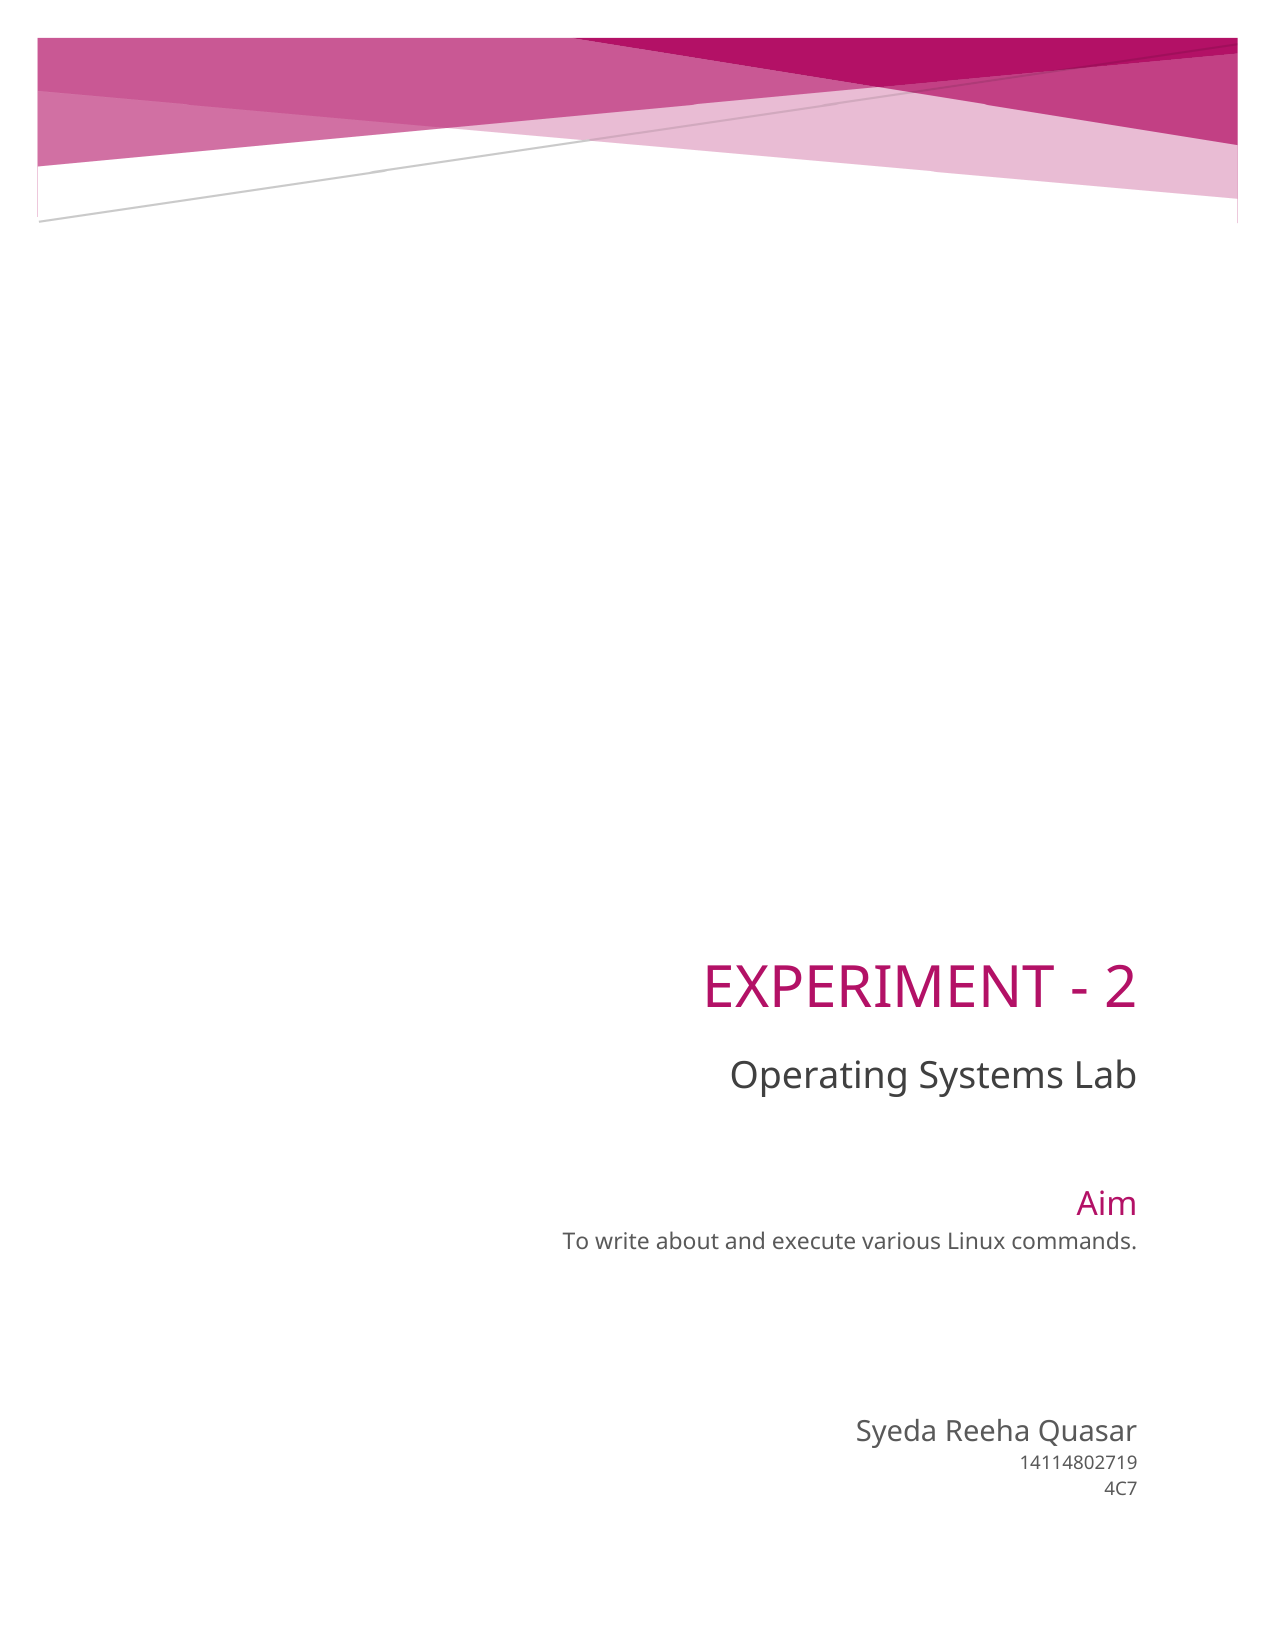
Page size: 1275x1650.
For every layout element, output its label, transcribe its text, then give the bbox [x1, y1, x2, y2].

text Aim [288, 1180, 1137, 1225]
text Experiment - 2 [288, 945, 1137, 1025]
text Operating Systems Lab [288, 1048, 1137, 1099]
text To write about and execute various Linux commands. [288, 1225, 1137, 1256]
text 4C7 [288, 1475, 1137, 1501]
picture [37, 37, 1238, 238]
text Syeda Reeha Quasar [288, 1410, 1137, 1449]
text 14114802719 [288, 1449, 1137, 1475]
